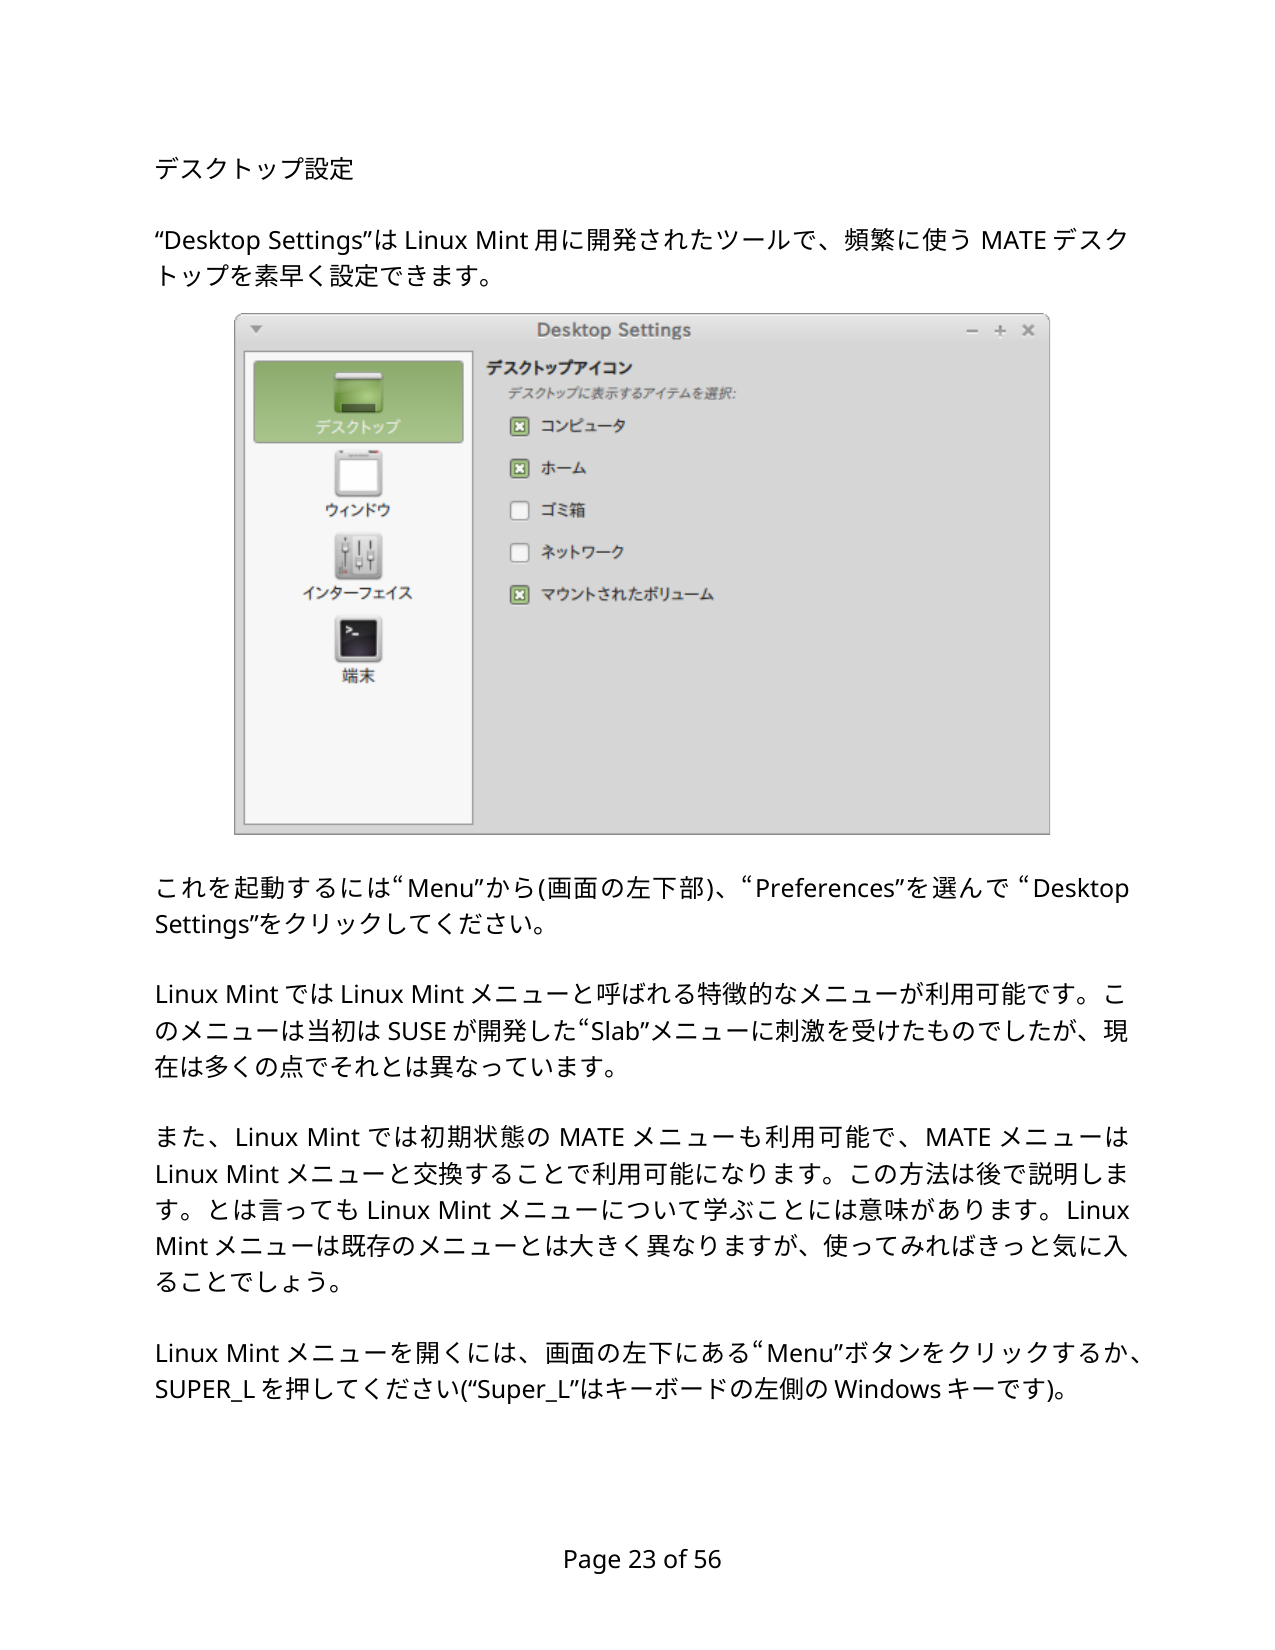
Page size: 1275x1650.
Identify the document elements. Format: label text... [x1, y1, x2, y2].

text “Desktop Settings”はLinux Mint用に開発されたツールで、頻繁に使うMATEデスクトップを素早く設定できます。 [154, 220, 1130, 293]
text また、Linux Mintでは初期状態のMATEメニューも利用可能で、MATEメニューはLinux Mintメニューと交換することで利用可能になります。この方法は後で説明します。とは言ってもLinux Mintメニューについて学ぶことには意味があります。Linux Mintメニューは既存のメニューとは大きく異なりますが、使ってみればきっと気に入ることでしょう。 [154, 1118, 1130, 1299]
picture [234, 313, 1051, 835]
text Linux Mintメニューを開くには、画面の左下にある“Menu”ボタンをクリックするか、SUPER_Lを押してください(“Super_L”はキーボードの左側のWindowsキーです)。 [154, 1333, 1130, 1406]
text Linux MintではLinux Mintメニューと呼ばれる特徴的なメニューが利用可能です。このメニューは当初はSUSEが開発した“Slab”メニューに刺激を受けたものでしたが、現在は多くの点でそれとは異なっています。 [154, 975, 1130, 1084]
